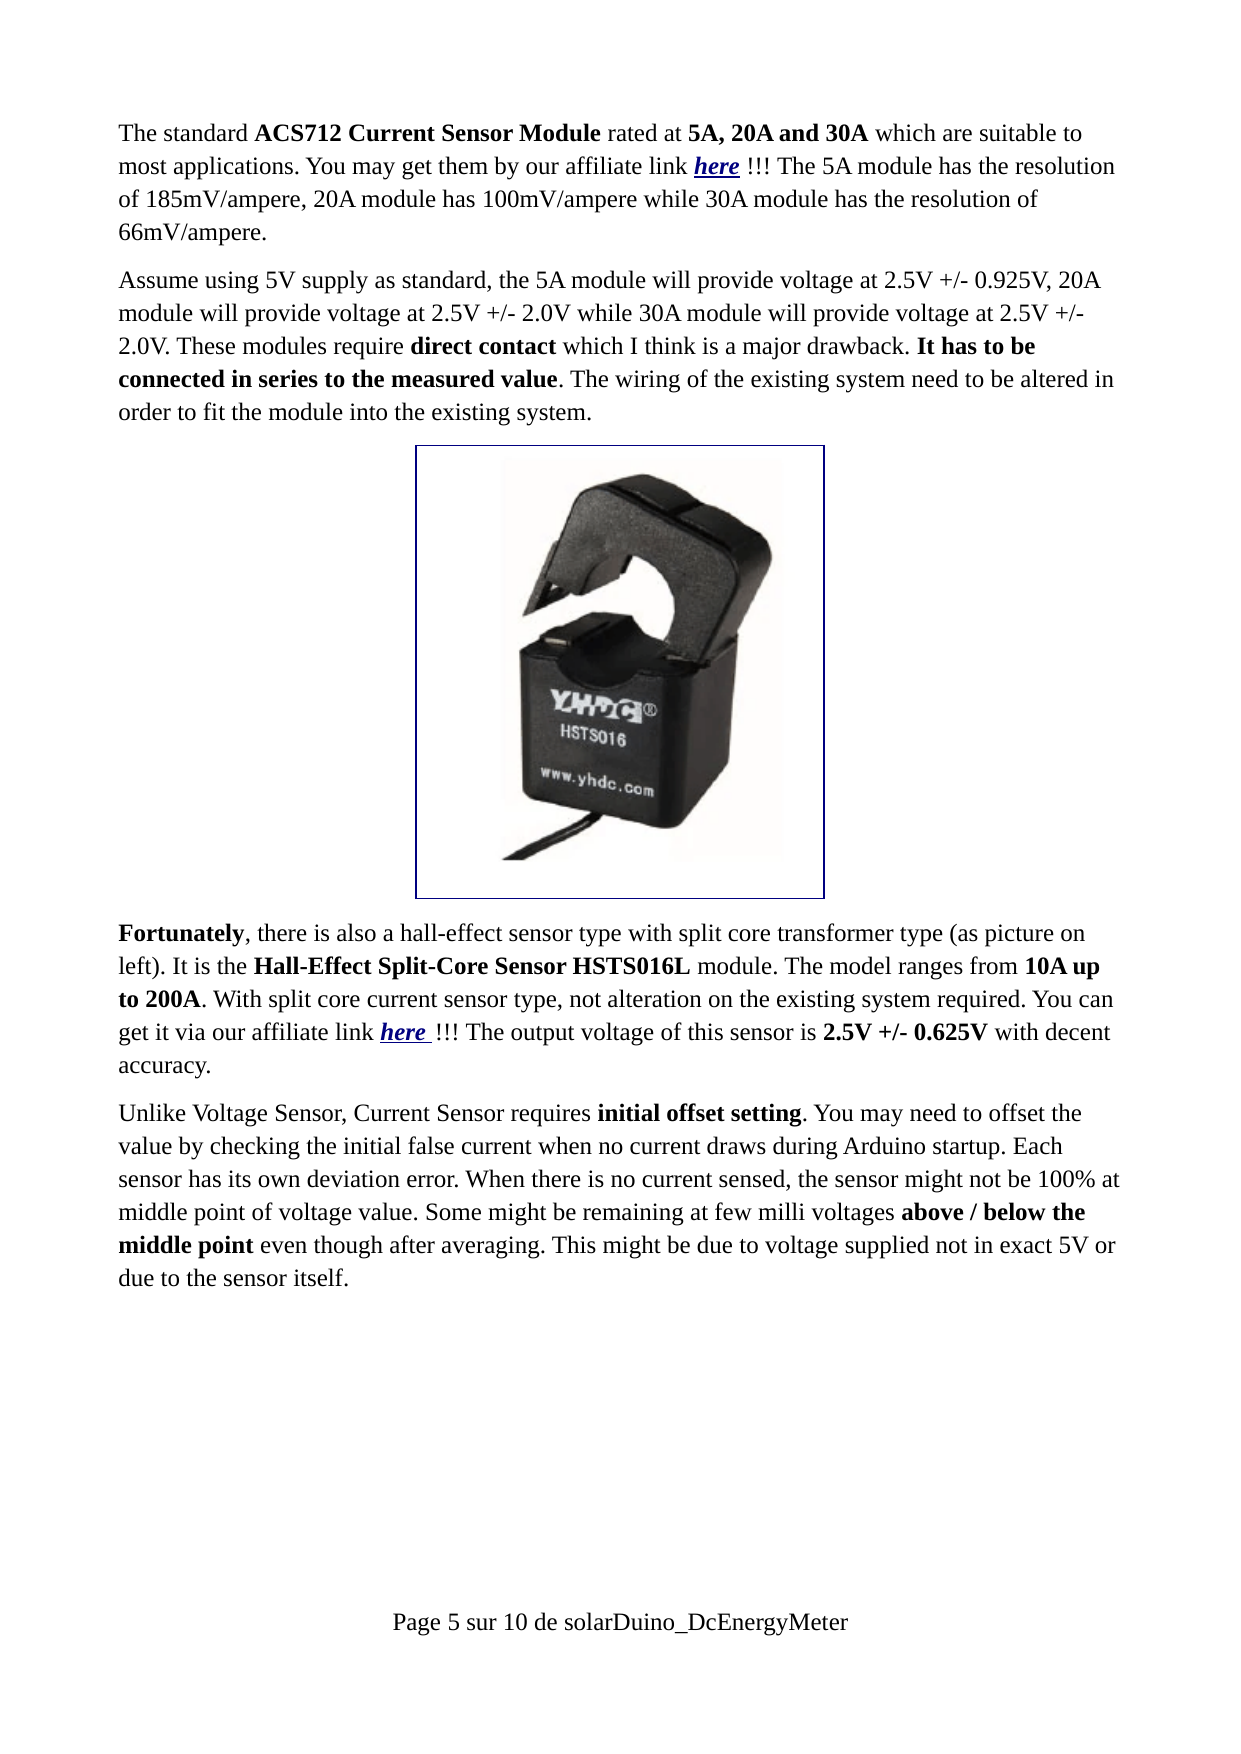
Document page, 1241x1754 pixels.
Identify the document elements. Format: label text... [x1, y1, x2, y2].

text The standard ACS712 Current Sensor Module rated at 5A, 20A and 30A which are suitable to most applications. You may get them by our affiliate link here !!! The 5A module has the resolution of 185mV/ampere, 20A module has 100mV/ampere while 30A module has the resolution of 66mV/ampere. [118, 118, 1122, 246]
text Fortunately, there is also a hall-effect sensor type with split core transformer type (as picture on left). It is the Hall-Effect Split-Core Sensor HSTS016L module. The model ranges from 10A up to 200A. With split core current sensor type, not alteration on the existing system required. You can get it via our affiliate link here !!! The output voltage of this sensor is 2.5V +/- 0.625V with decent accuracy. [118, 918, 1122, 1079]
picture [417, 446, 823, 898]
text Assume using 5V supply as standard, the 5A module will provide voltage at 2.5V +/- 0.925V, 20A module will provide voltage at 2.5V +/- 2.0V while 30A module will provide voltage at 2.5V +/- 2.0V. These modules require direct contact which I think is a major drawback. It has to be connected in series to the measured value. The wiring of the existing system need to be altered in order to fit the module into the existing system. [118, 265, 1122, 426]
text Unlike Voltage Sensor, Current Sensor requires initial offset setting. You may need to offset the value by checking the initial false current when no current draws during Arduino startup. Each sensor has its own deviation error. When there is no current sensed, the sensor might not be 100% at middle point of voltage value. Some might be remaining at few milli voltages above / below the middle point even though after averaging. This might be due to voltage supplied not in exact 5V or due to the sensor itself. [118, 1098, 1122, 1292]
